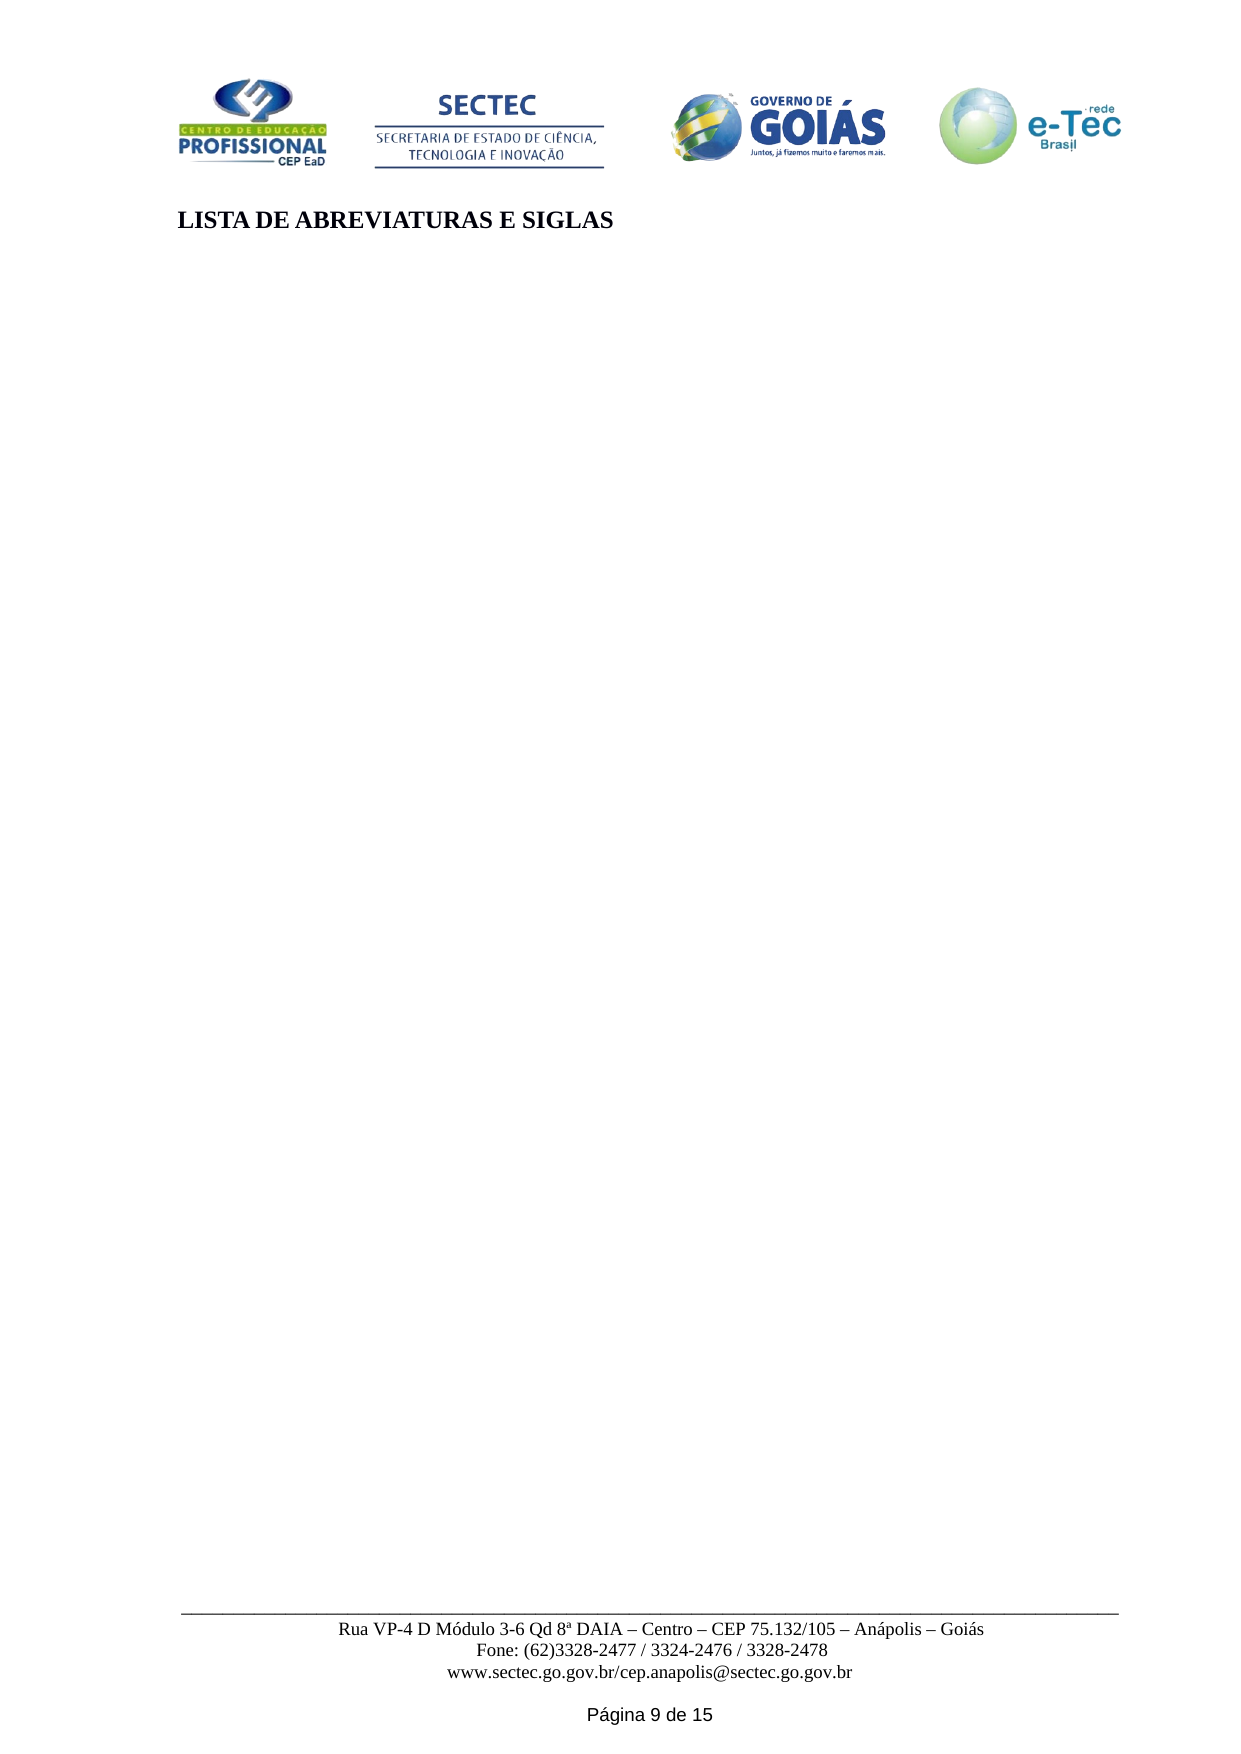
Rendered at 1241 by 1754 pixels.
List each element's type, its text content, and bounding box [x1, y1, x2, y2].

picture [177, 75, 1123, 176]
text LISTA DE ABREVIATURAS E SIGLAS [177, 205, 1122, 234]
